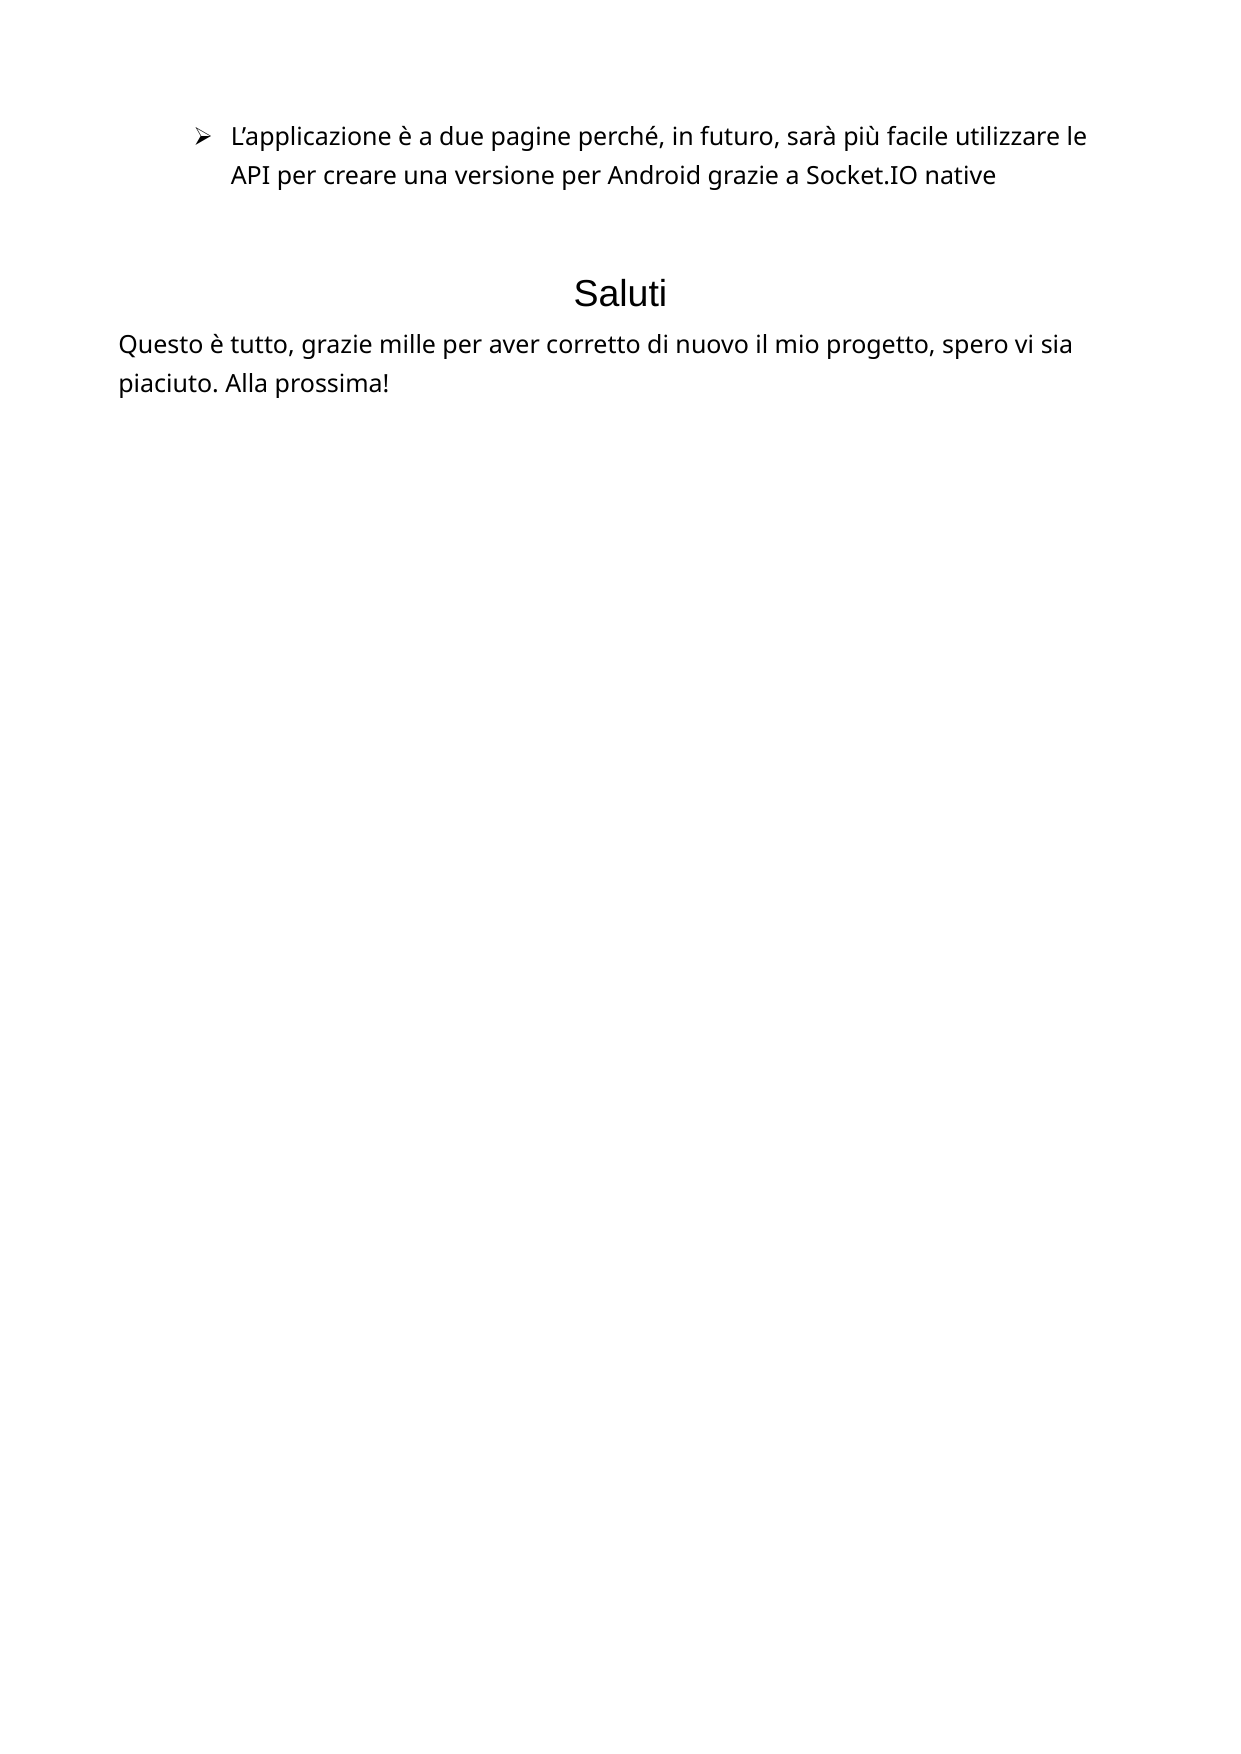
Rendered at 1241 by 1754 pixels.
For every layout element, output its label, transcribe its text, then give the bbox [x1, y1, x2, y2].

list L’applicazione è a due pagine perché, in futuro, sarà più facile utilizzare le API per creare una versione per Android grazie a Socket.IO native [193, 118, 1122, 191]
text Questo è tutto, grazie mille per aver corretto di nuovo il mio progetto, spero vi sia piaciuto. Alla prossima! [118, 327, 1122, 400]
subtitle Saluti [118, 271, 1122, 314]
